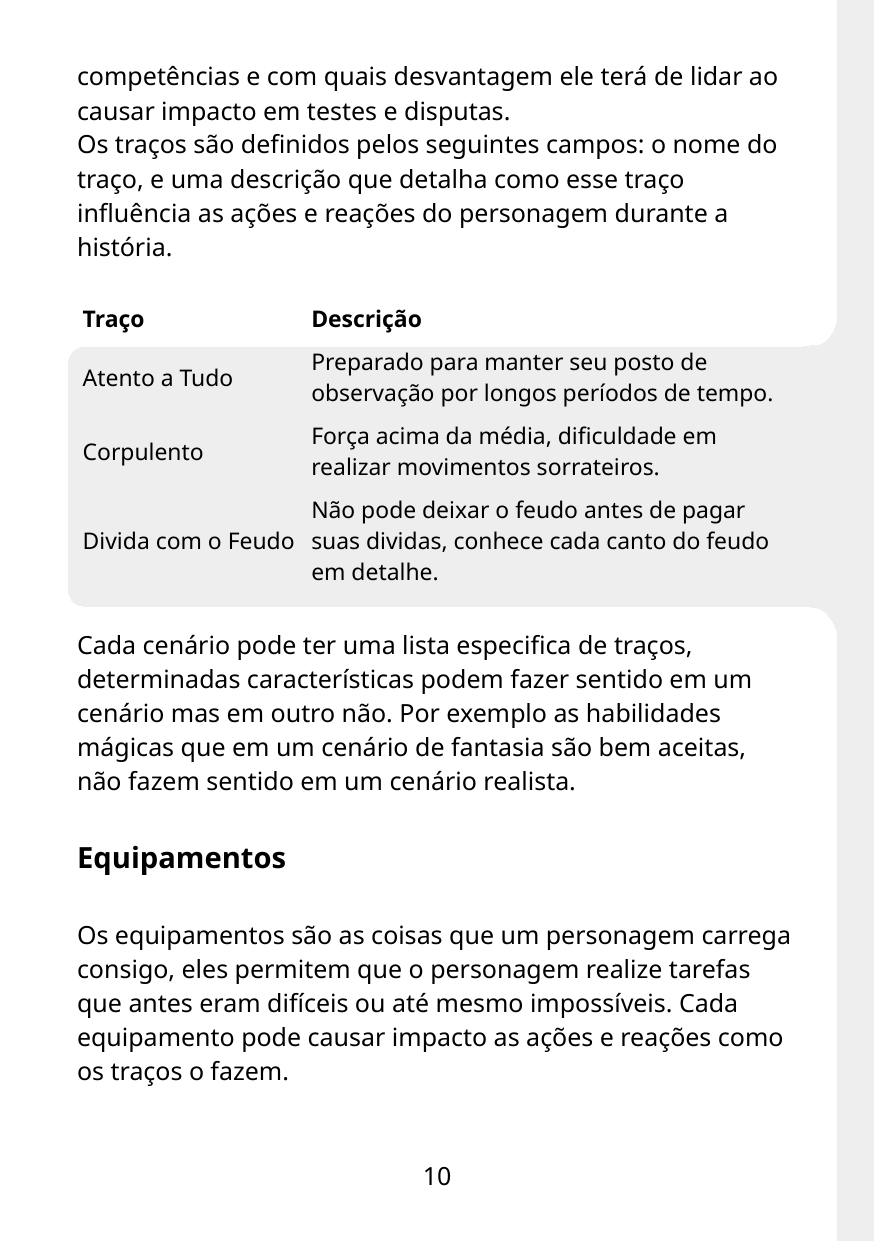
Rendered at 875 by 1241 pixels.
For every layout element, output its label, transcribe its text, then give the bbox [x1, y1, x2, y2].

text Cada cenário pode ter uma lista especifica de traços, determinadas características podem fazer sentido em um cenário mas em outro não. Por exemplo as habilidades mágicas que em um cenário de fantasia são bem aceitas, não fazem sentido em um cenário realista. [77, 627, 797, 798]
table_cell Preparado para manter seu posto de observação por longos períodos de tempo. [305, 340, 797, 347]
subtitle Equipamentos [77, 838, 797, 877]
table_header Traço [77, 298, 305, 340]
table_header Descrição [305, 298, 797, 340]
table_cell Atento a Tudo [77, 340, 305, 348]
text Os equipamentos são as coisas que um personagem carrega consigo, eles permitem que o personagem realize tarefas que antes eram difíceis ou até mesmo impossíveis. Cada equipamento pode causar impacto as ações e reações como os traços o fazem. [77, 917, 797, 1088]
text competências e com quais desvantagem ele terá de lidar ao causar impacto em testes e disputas. [77, 59, 797, 127]
text Os traços são definidos pelos seguintes campos: o nome do traço, e uma descrição que detalha como esse traço influência as ações e reações do personagem durante a história. [77, 127, 797, 263]
